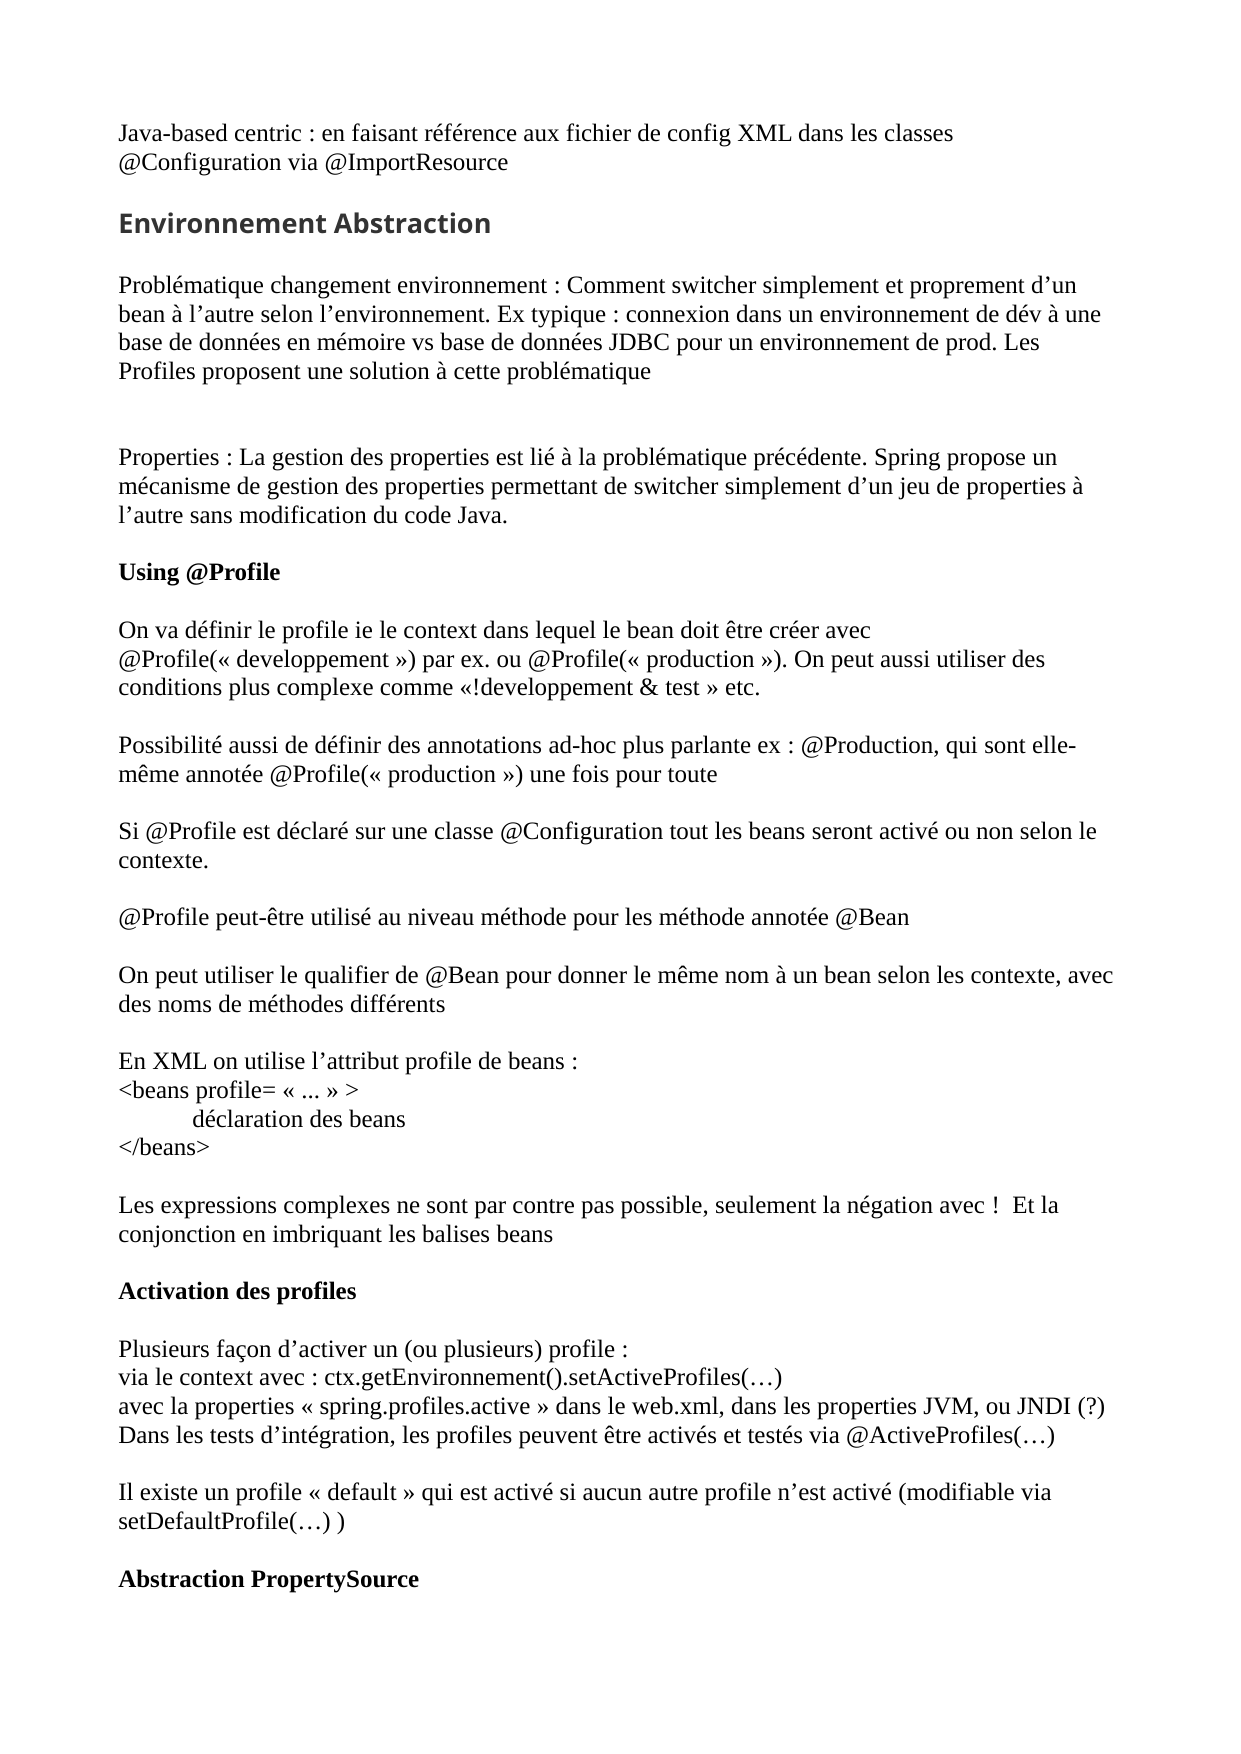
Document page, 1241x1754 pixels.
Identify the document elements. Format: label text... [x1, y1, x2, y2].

text Properties : La gestion des properties est lié à la problématique précédente. Spring propose un mécanisme de gestion des properties permettant de switcher simplement d’un jeu de properties à l’autre sans modification du code Java. [118, 442, 1122, 529]
text On peut utiliser le qualifier de @Bean pour donner le même nom à un bean selon les contexte, avec des noms de méthodes différents [118, 960, 1122, 1017]
text @Profile peut-être utilisé au niveau méthode pour les méthode annotée @Bean [118, 902, 1122, 931]
text Environnement Abstraction [118, 204, 1122, 241]
text Possibilité aussi de définir des annotations ad-hoc plus parlante ex : @Production, qui sont elle-même annotée @Profile(« production ») une fois pour toute [118, 730, 1122, 787]
text En XML on utilise l’attribut profile de beans : [118, 1046, 1122, 1075]
text Plusieurs façon d’activer un (ou plusieurs) profile : [118, 1334, 1122, 1362]
text On va définir le profile ie le context dans lequel le bean doit être créer avec @Profile(« developpement ») par ex. ou @Profile(« production »). On peut aussi utiliser des conditions plus complexe comme «!developpement & test » etc. [118, 615, 1122, 701]
text Using @Profile [118, 557, 1122, 586]
text Si @Profile est déclaré sur une classe @Configuration tout les beans seront activé ou non selon le contexte. [118, 816, 1122, 874]
text Problématique changement environnement : Comment switcher simplement et proprement d’un bean à l’autre selon l’environnement. Ex typique : connexion dans un environnement de dév à une base de données en mémoire vs base de données JDBC pour un environnement de prod. Les Profiles proposent une solution à cette problématique [118, 270, 1122, 385]
text Java-based centric : en faisant référence aux fichier de config XML dans les classes @Configuration via @ImportResource [118, 118, 1122, 176]
text déclaration des beans [118, 1104, 1122, 1132]
text avec la properties « spring.profiles.active » dans le web.xml, dans les properties JVM, ou JNDI (?) [118, 1391, 1122, 1420]
text via le context avec : ctx.getEnvironnement().setActiveProfiles(…) [118, 1362, 1122, 1391]
text </beans> [118, 1132, 1122, 1161]
text Abstraction PropertySource [118, 1564, 1122, 1592]
text Dans les tests d’intégration, les profiles peuvent être activés et testés via @ActiveProfiles(…) [118, 1420, 1122, 1449]
text Les expressions complexes ne sont par contre pas possible, seulement la négation avec ! Et la conjonction en imbriquant les balises beans [118, 1190, 1122, 1247]
text Il existe un profile « default » qui est activé si aucun autre profile n’est activé (modifiable via setDefaultProfile(…) ) [118, 1477, 1122, 1535]
text Activation des profiles [118, 1276, 1122, 1305]
text <beans profile= « ... » > [118, 1075, 1122, 1104]
